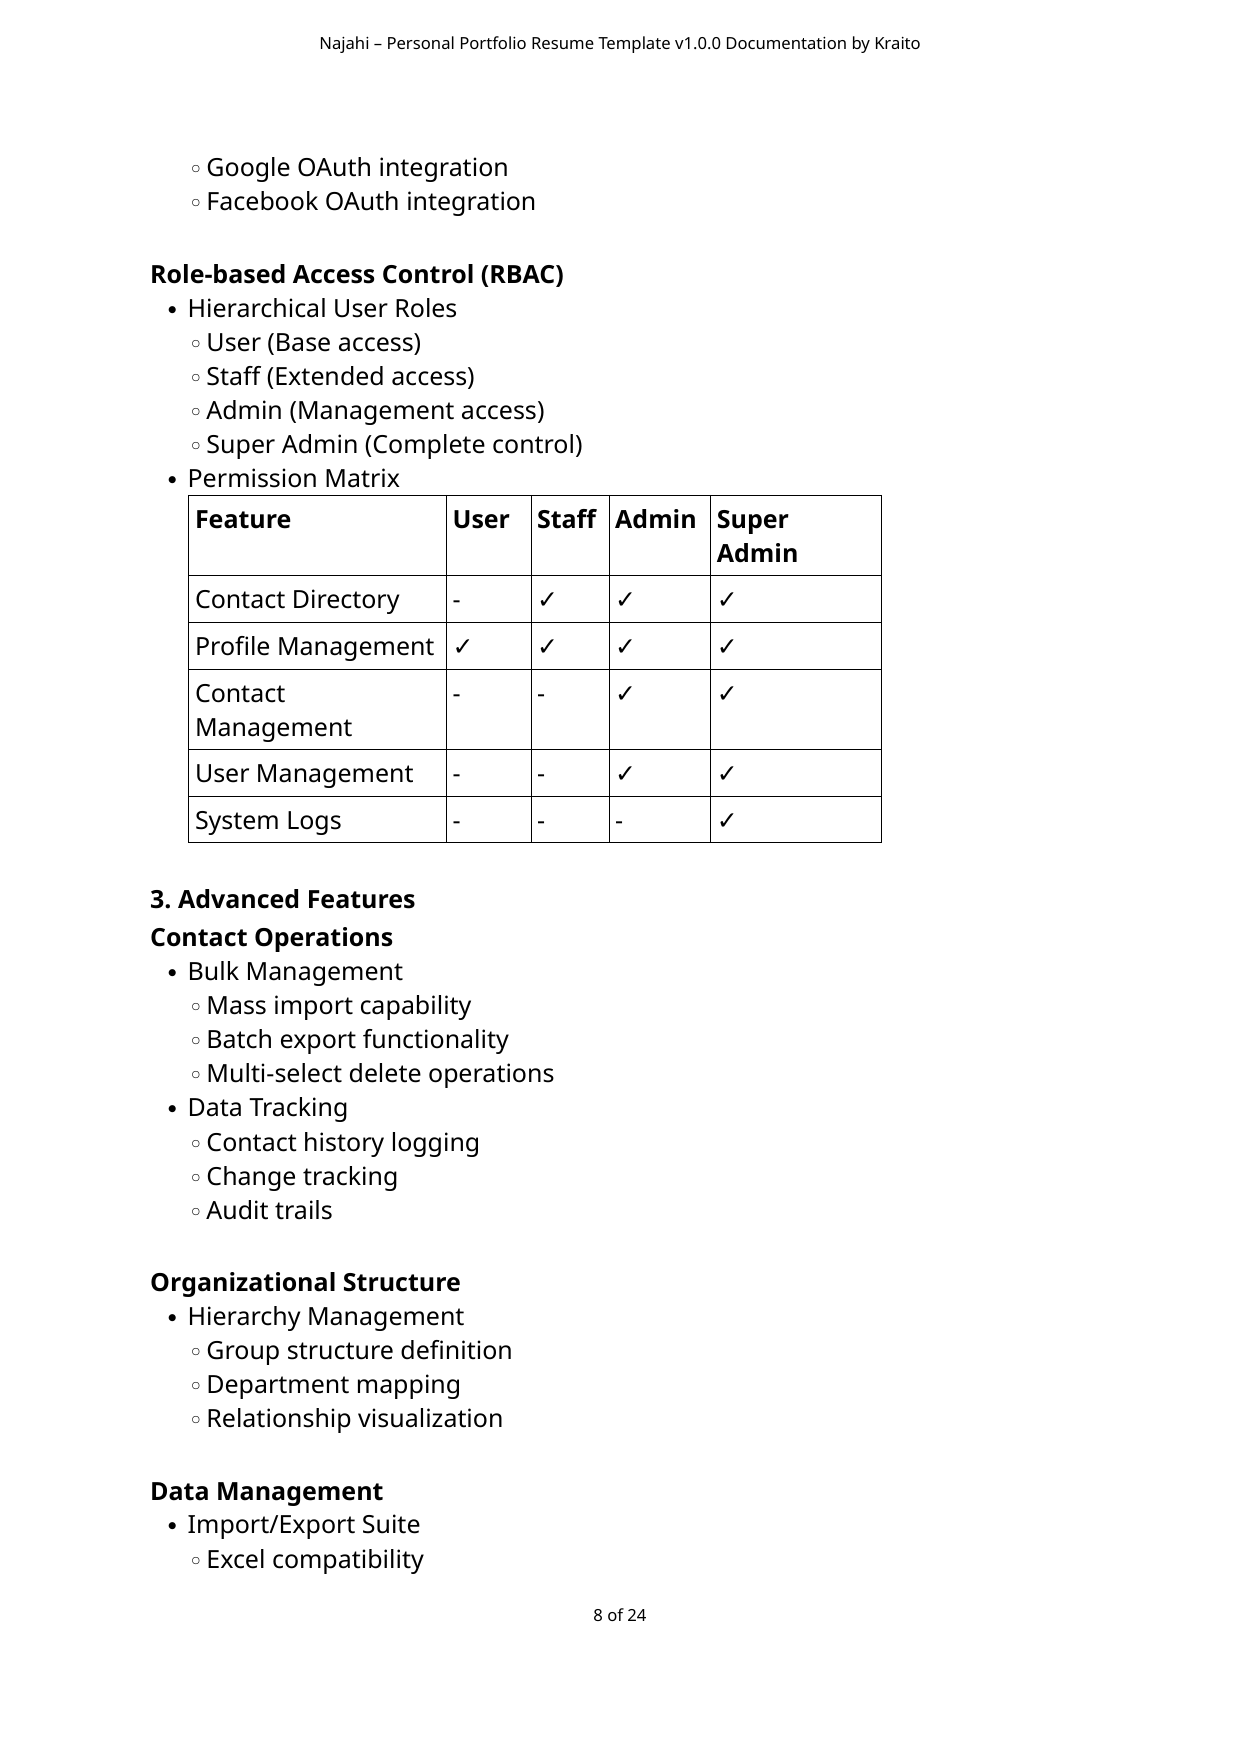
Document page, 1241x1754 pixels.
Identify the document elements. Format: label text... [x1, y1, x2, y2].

list Audit trails [187, 1192, 1090, 1226]
subtitle 3. Advanced Features [150, 882, 1090, 916]
table_cell - [532, 670, 609, 749]
table_cell ✓ [610, 750, 710, 796]
list Relationship visualization [187, 1401, 1090, 1435]
table_header Feature [189, 496, 446, 575]
list Hierarchical User Roles [169, 290, 1090, 324]
table_cell - [447, 576, 531, 622]
table_cell ✓ [610, 576, 710, 622]
table_cell Profile Management [189, 623, 446, 668]
table_cell ✓ [532, 576, 609, 622]
table_cell ✓ [532, 623, 609, 668]
table_header Super Admin [711, 496, 881, 575]
subtitle Data Management [150, 1473, 1090, 1507]
table_cell - [447, 670, 531, 749]
table_cell User Management [189, 750, 446, 796]
list Contact history logging [187, 1124, 1090, 1158]
list Department mapping [187, 1367, 1090, 1401]
table_header User [447, 496, 531, 575]
list Import/Export Suite [169, 1507, 1090, 1541]
list Google OAuth integration [187, 150, 1090, 184]
list Permission Matrix [169, 461, 1090, 495]
table_cell ✓ [610, 670, 710, 749]
subtitle Role-based Access Control (RBAC) [150, 256, 1090, 290]
list Mass import capability [187, 988, 1090, 1022]
table_cell ✓ [447, 623, 531, 668]
table_cell ✓ [711, 623, 881, 668]
list Super Admin (Complete control) [187, 427, 1090, 461]
table_cell - [447, 750, 531, 796]
table_header Staff [532, 496, 609, 575]
list Group structure definition [187, 1333, 1090, 1367]
list Admin (Management access) [187, 393, 1090, 427]
list Data Tracking [169, 1090, 1090, 1124]
list Multi-select delete operations [187, 1056, 1090, 1090]
table_header Admin [610, 496, 710, 575]
subtitle Organizational Structure [150, 1264, 1090, 1299]
list User (Base access) [187, 324, 1090, 358]
list Facebook OAuth integration [187, 184, 1090, 218]
table_cell Contact Management [189, 670, 446, 749]
table_cell - [447, 797, 531, 842]
table_cell ✓ [711, 797, 881, 842]
list Batch export functionality [187, 1022, 1090, 1056]
list Change tracking [187, 1158, 1090, 1192]
list Staff (Extended access) [187, 358, 1090, 393]
table_cell ✓ [711, 670, 881, 749]
table_cell ✓ [711, 576, 881, 622]
subtitle Contact Operations [150, 920, 1090, 954]
list Bulk Management [169, 954, 1090, 988]
table_cell - [532, 750, 609, 796]
table_cell - [532, 797, 609, 842]
list Excel compatibility [187, 1541, 1090, 1575]
table_cell Contact Directory [189, 576, 446, 622]
table_cell - [610, 797, 710, 842]
table_cell ✓ [610, 623, 710, 668]
table_cell ✓ [711, 750, 881, 796]
list Hierarchy Management [169, 1299, 1090, 1333]
table_cell System Logs [189, 797, 446, 842]
